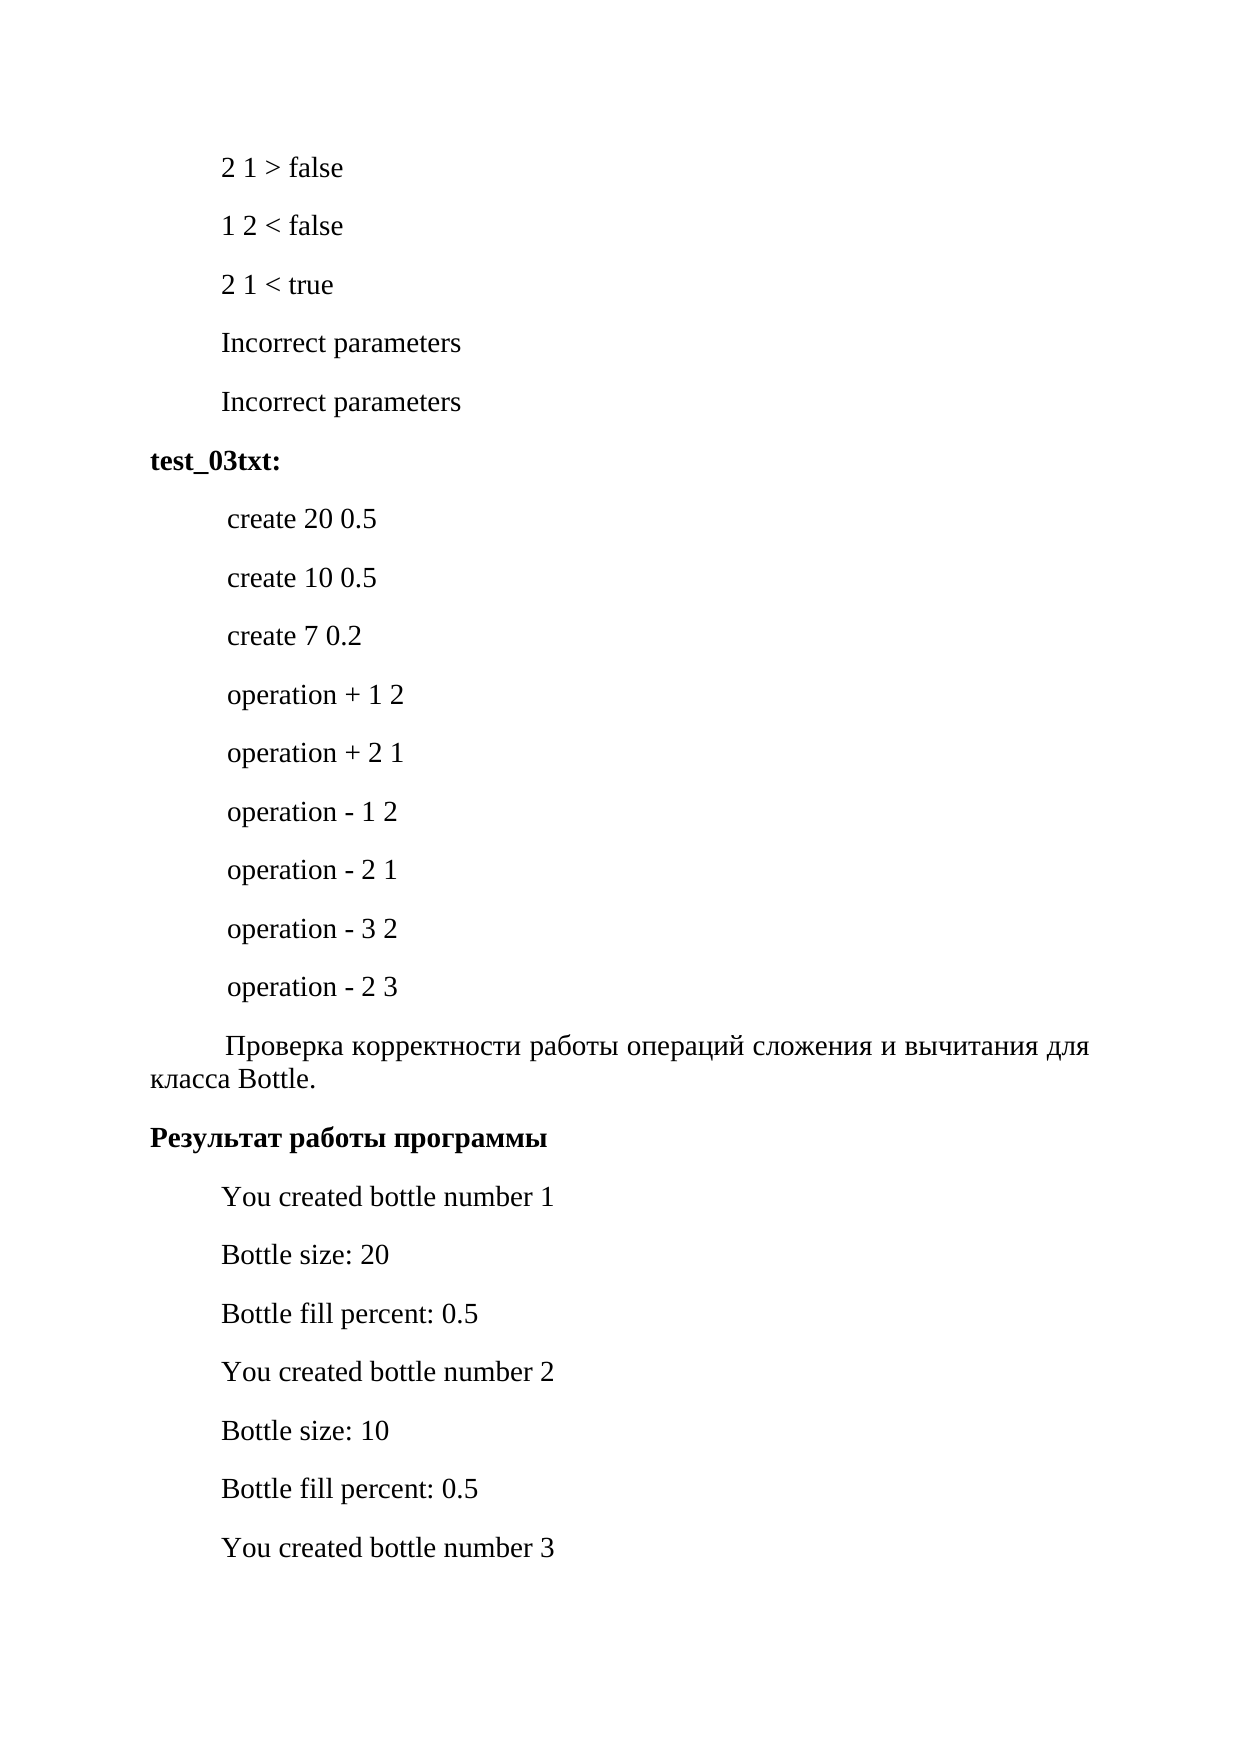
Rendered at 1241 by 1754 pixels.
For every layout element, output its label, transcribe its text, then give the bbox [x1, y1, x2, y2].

text operation - 3 2 [150, 911, 1090, 944]
text operation - 2 3 [150, 969, 1090, 1003]
text create 7 0.2 [150, 618, 1090, 652]
text You created bottle number 3 [150, 1530, 1090, 1563]
text operation + 2 1 [150, 735, 1090, 769]
text 2 1 > false [150, 150, 1090, 183]
text operation - 1 2 [150, 794, 1090, 827]
text 2 1 < true [150, 267, 1090, 301]
text Bottle size: 10 [150, 1413, 1090, 1446]
text test_03txt: [150, 443, 1090, 476]
text You created bottle number 1 [150, 1179, 1090, 1212]
text Bottle size: 20 [150, 1237, 1090, 1271]
text You created bottle number 2 [150, 1354, 1090, 1388]
text create 20 0.5 [150, 501, 1090, 535]
text Bottle fill percent: 0.5 [150, 1296, 1090, 1329]
text create 10 0.5 [150, 560, 1090, 593]
text operation + 1 2 [150, 677, 1090, 710]
text Incorrect parameters [150, 326, 1090, 359]
text 1 2 < false [150, 208, 1090, 242]
text Bottle fill percent: 0.5 [150, 1471, 1090, 1505]
text Проверка корректности работы операций сложения и вычитания для класса Bottle. [150, 1028, 1090, 1095]
text Incorrect parameters [150, 384, 1090, 418]
text operation - 2 1 [150, 852, 1090, 886]
text Результат работы программы [150, 1120, 1090, 1154]
